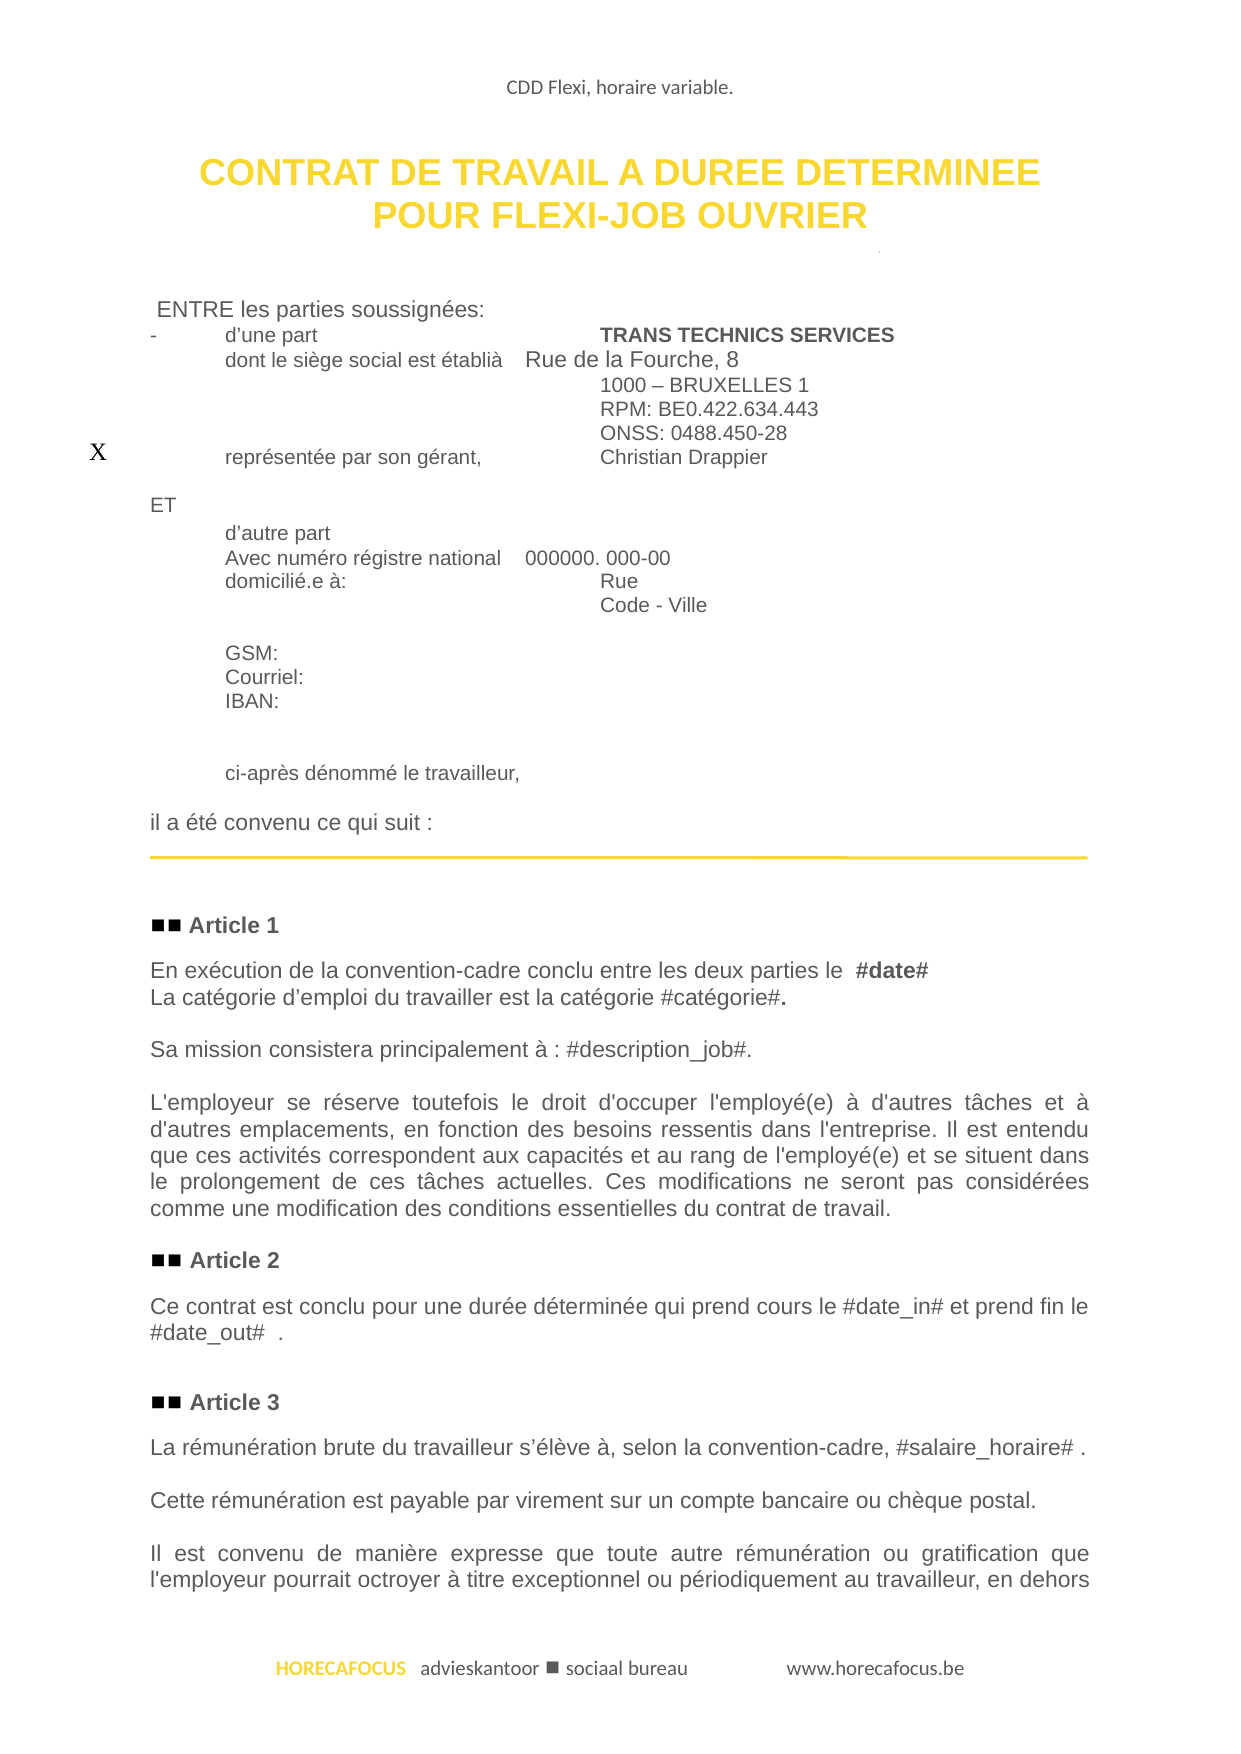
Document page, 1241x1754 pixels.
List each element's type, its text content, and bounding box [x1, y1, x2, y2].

text dont le siège social est établià Rue de la Fourche, 8 [150, 346, 1090, 373]
text << Article 1 [150, 912, 1090, 938]
text CONTRAT DE TRAVAIL A DUREE DETERMINEE POUR FLEXI-JOB OUVRIER [150, 150, 1090, 236]
text << Article 3 [150, 1389, 1090, 1415]
text La rémunération brute du travailleur s’élève à, selon la convention-cadre, #salaire_horaire# . [150, 1434, 1090, 1461]
text il a été convenu ce qui suit : [150, 809, 1090, 835]
text Avec numéro régistre national 000000. 000-00 [150, 545, 1090, 569]
text représentée par son gérant, Christian Drappier [150, 445, 1090, 469]
text ci-après dénommé le travailleur, [150, 761, 1090, 785]
text Code - Ville [150, 593, 1090, 617]
text ONSS: 0488.450-28 [150, 421, 1090, 445]
text 1000 – BRUXELLES 1 [150, 373, 1090, 397]
text Sa mission consistera principalement à : #description_job#. [150, 1036, 1090, 1063]
text En exécution de la convention-cadre conclu entre les deux parties le #date# [150, 957, 1090, 984]
text << Article 2 [150, 1247, 1090, 1274]
text Ce contrat est conclu pour une durée déterminée qui prend cours le #date_in# et prend fin le #date_out# . [150, 1293, 1090, 1346]
text Cette rémunération est payable par virement sur un compte bancaire ou chèque postal. [150, 1487, 1090, 1513]
text IBAN: [150, 689, 1090, 713]
text ENTRE les parties soussignées: [150, 296, 1090, 322]
text ET [150, 493, 1090, 517]
text d’autre part [150, 517, 1090, 545]
text Il est convenu de manière expresse que toute autre rémunération ou gratification que l'employeur pourrait octroyer à titre exceptionnel ou périodiquement au travailleur, en dehors [150, 1539, 1090, 1592]
text L'employeur se réserve toutefois le droit d'occuper l'employé(e) à d'autres tâches et à d'autres emplacements, en fonction des besoins ressentis dans l'entreprise. Il est entendu que ces activités correspondent aux capacités et au rang de l'employé(e) et se situent dans le prolongement de ces tâches actuelles. Ces modifications ne seront pas considérées comme une modification des conditions essentielles du contrat de travail. [150, 1089, 1090, 1221]
text GSM: [150, 641, 1090, 665]
text - d’une part TRANS TECHNICS SERVICES [150, 322, 1090, 346]
text RPM: BE0.422.634.443 [150, 397, 1090, 421]
text Courriel: [150, 665, 1090, 689]
text domicilié.e à: Rue [150, 569, 1090, 593]
text La catégorie d’emploi du travailler est la catégorie #catégorie#. [150, 984, 1090, 1010]
